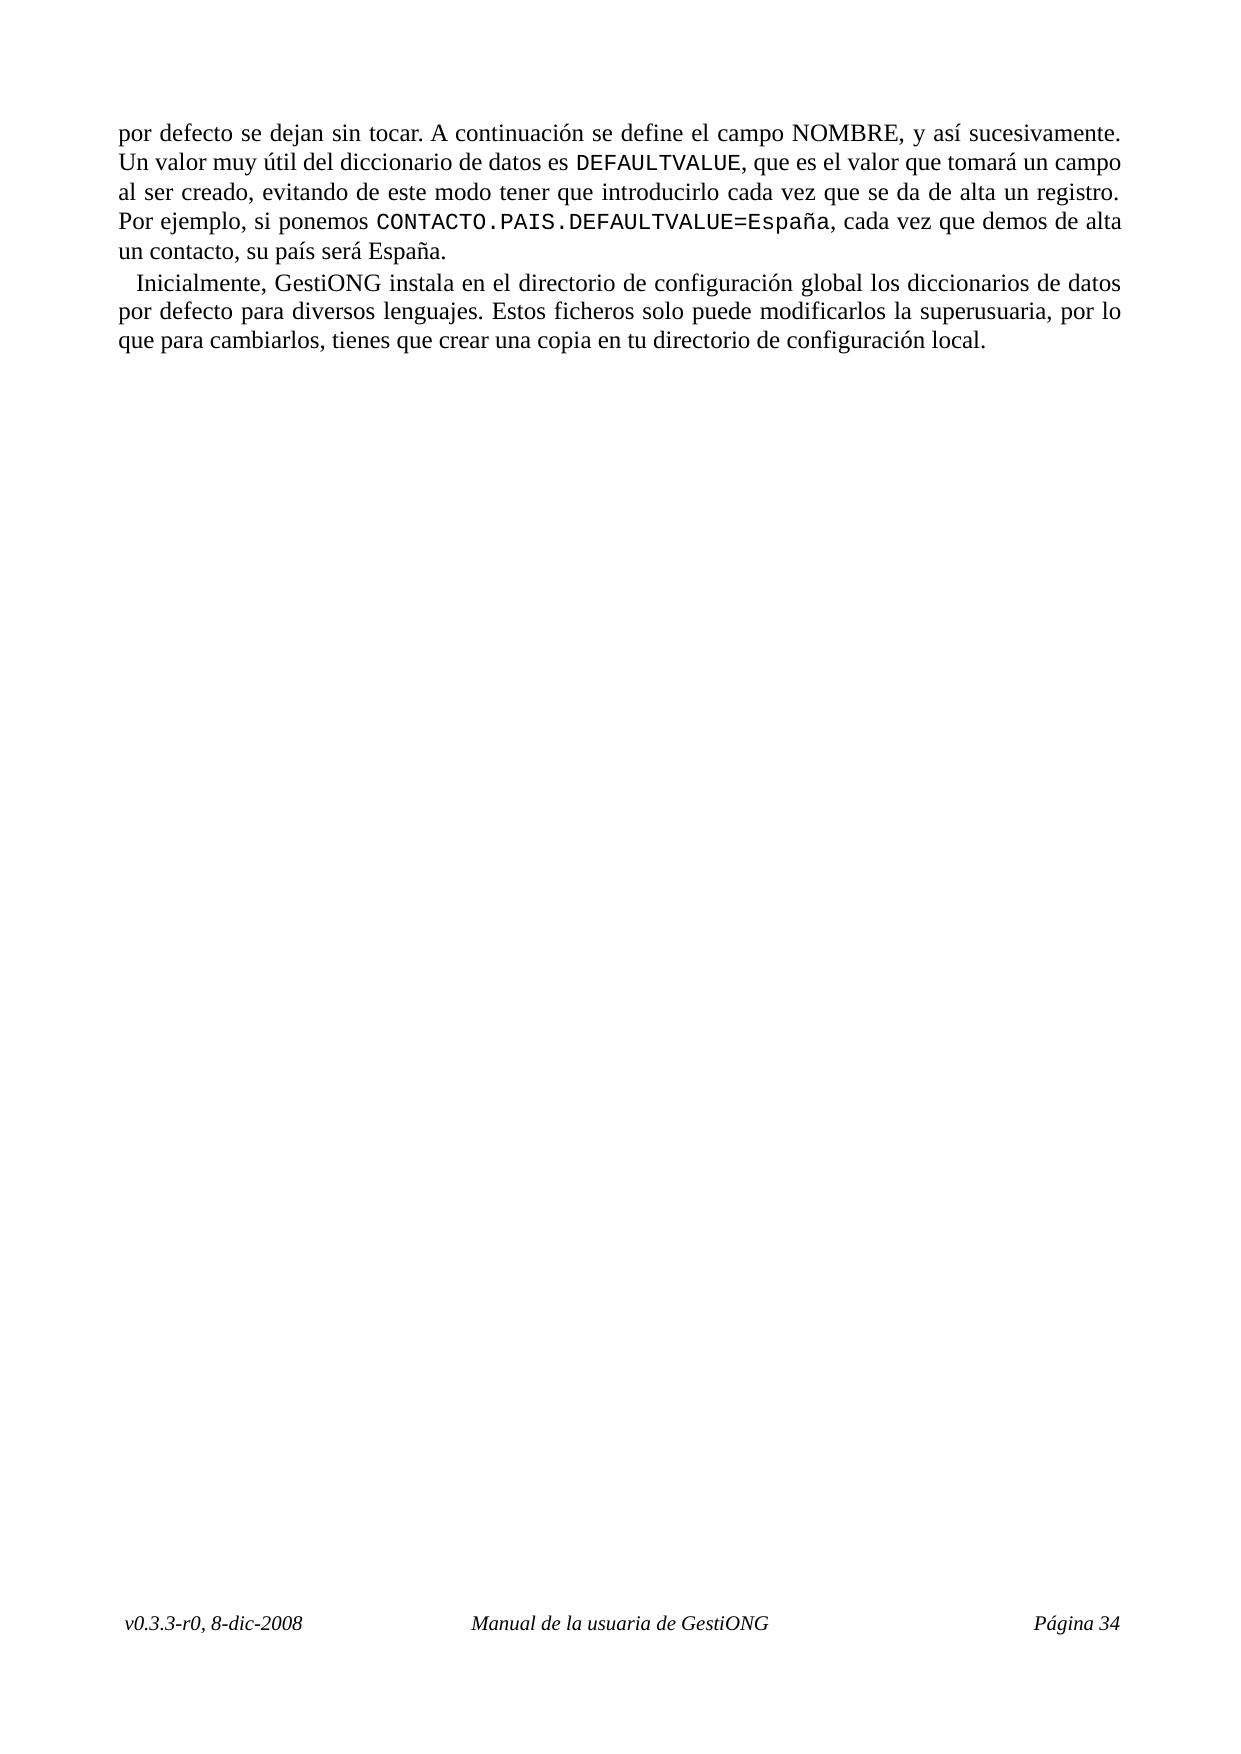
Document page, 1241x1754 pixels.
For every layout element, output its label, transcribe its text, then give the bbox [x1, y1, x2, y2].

text por defecto se dejan sin tocar. A continuación se define el campo NOMBRE, y así sucesivamente. Un valor muy útil del diccionario de datos es DEFAULTVALUE, que es el valor que tomará un campo al ser creado, evitando de este modo tener que introducirlo cada vez que se da de alta un registro. Por ejemplo, si ponemos CONTACTO.PAIS.DEFAULTVALUE=España, cada vez que demos de alta un contacto, su país será España. [118, 118, 1122, 265]
text Inicialmente, GestiONG instala en el directorio de configuración global los diccionarios de datos por defecto para diversos lenguajes. Estos ficheros solo puede modificarlos la superusuaria, por lo que para cambiarlos, tienes que crear una copia en tu directorio de configuración local. [118, 268, 1122, 354]
